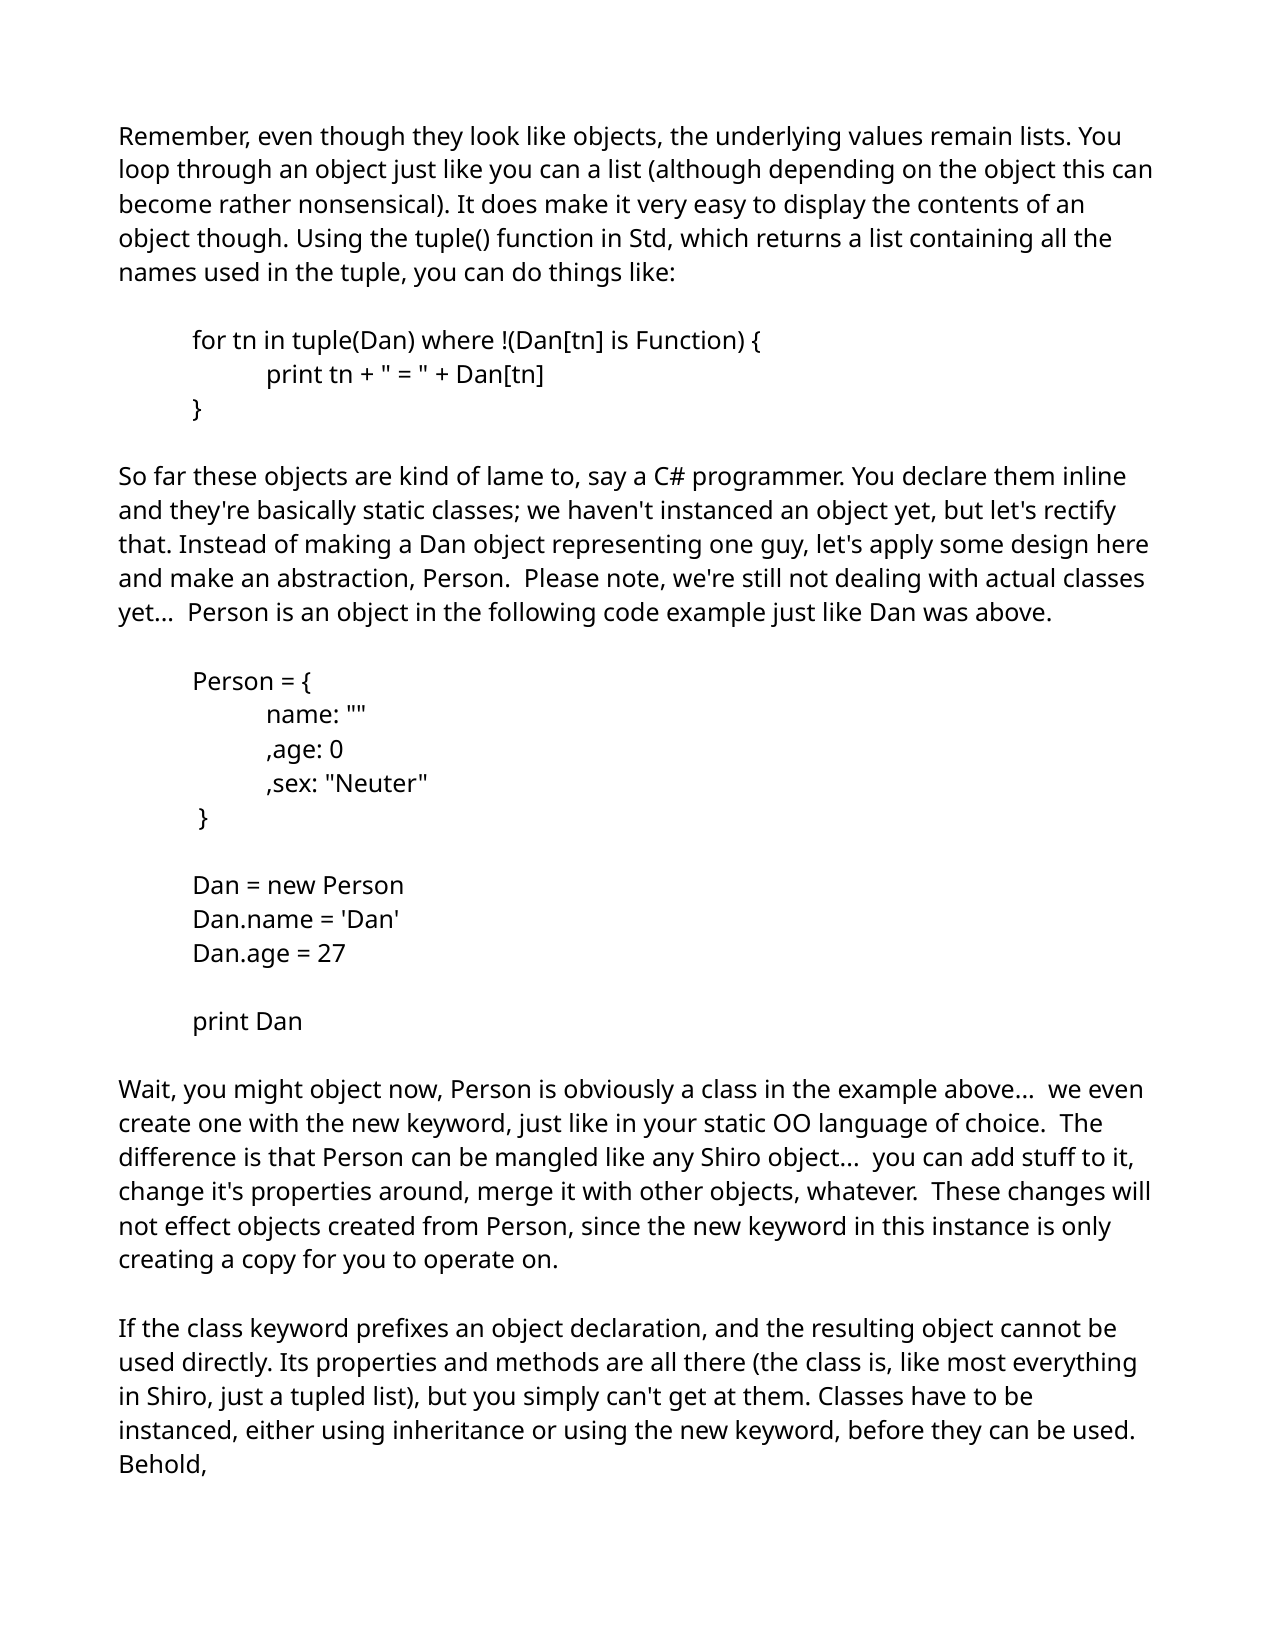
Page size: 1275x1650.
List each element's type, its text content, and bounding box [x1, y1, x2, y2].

text Wait, you might object now, Person is obviously a class in the example above... we even create one with the new keyword, just like in your static OO language of choice. The difference is that Person can be mangled like any Shiro object... you can add stuff to it, change it's properties around, merge it with other objects, whatever. These changes will not effect objects created from Person, since the new keyword in this instance is only creating a copy for you to operate on. [118, 1072, 1157, 1276]
text If the class keyword prefixes an object declaration, and the resulting object cannot be used directly. Its properties and methods are all there (the class is, like most everything in Shiro, just a tupled list), but you simply can't get at them. Classes have to be instanced, either using inheritance or using the new keyword, before they can be used. Behold, [118, 1310, 1157, 1481]
text } [118, 391, 1157, 425]
text for tn in tuple(Dan) where !(Dan[tn] is Function) { [118, 322, 1157, 357]
text ,age: 0 [118, 731, 1157, 765]
text So far these objects are kind of lame to, say a C# programmer. You declare them inline and they're basically static classes; we haven't instanced an object yet, but let's rectify that. Instead of making a Dan object representing one guy, let's apply some design here and make an abstraction, Person. Please note, we're still not dealing with actual classes yet... Person is an object in the following code example just like Dan was above. [118, 459, 1157, 629]
text name: "" [118, 697, 1157, 731]
text Person = { [118, 663, 1157, 697]
text Dan.age = 27 [118, 936, 1157, 970]
text ,sex: "Neuter" [118, 765, 1157, 799]
text print tn + " = " + Dan[tn] [118, 357, 1157, 391]
text Remember, even though they look like objects, the underlying values remain lists. You loop through an object just like you can a list (although depending on the object this can become rather nonsensical). It does make it very easy to display the contents of an object though. Using the tuple() function in Std, which returns a list containing all the names used in the tuple, you can do things like: [118, 118, 1157, 288]
text Dan = new Person [118, 867, 1157, 902]
text Dan.name = 'Dan' [118, 902, 1157, 936]
text } [118, 799, 1157, 833]
text print Dan [118, 1004, 1157, 1038]
